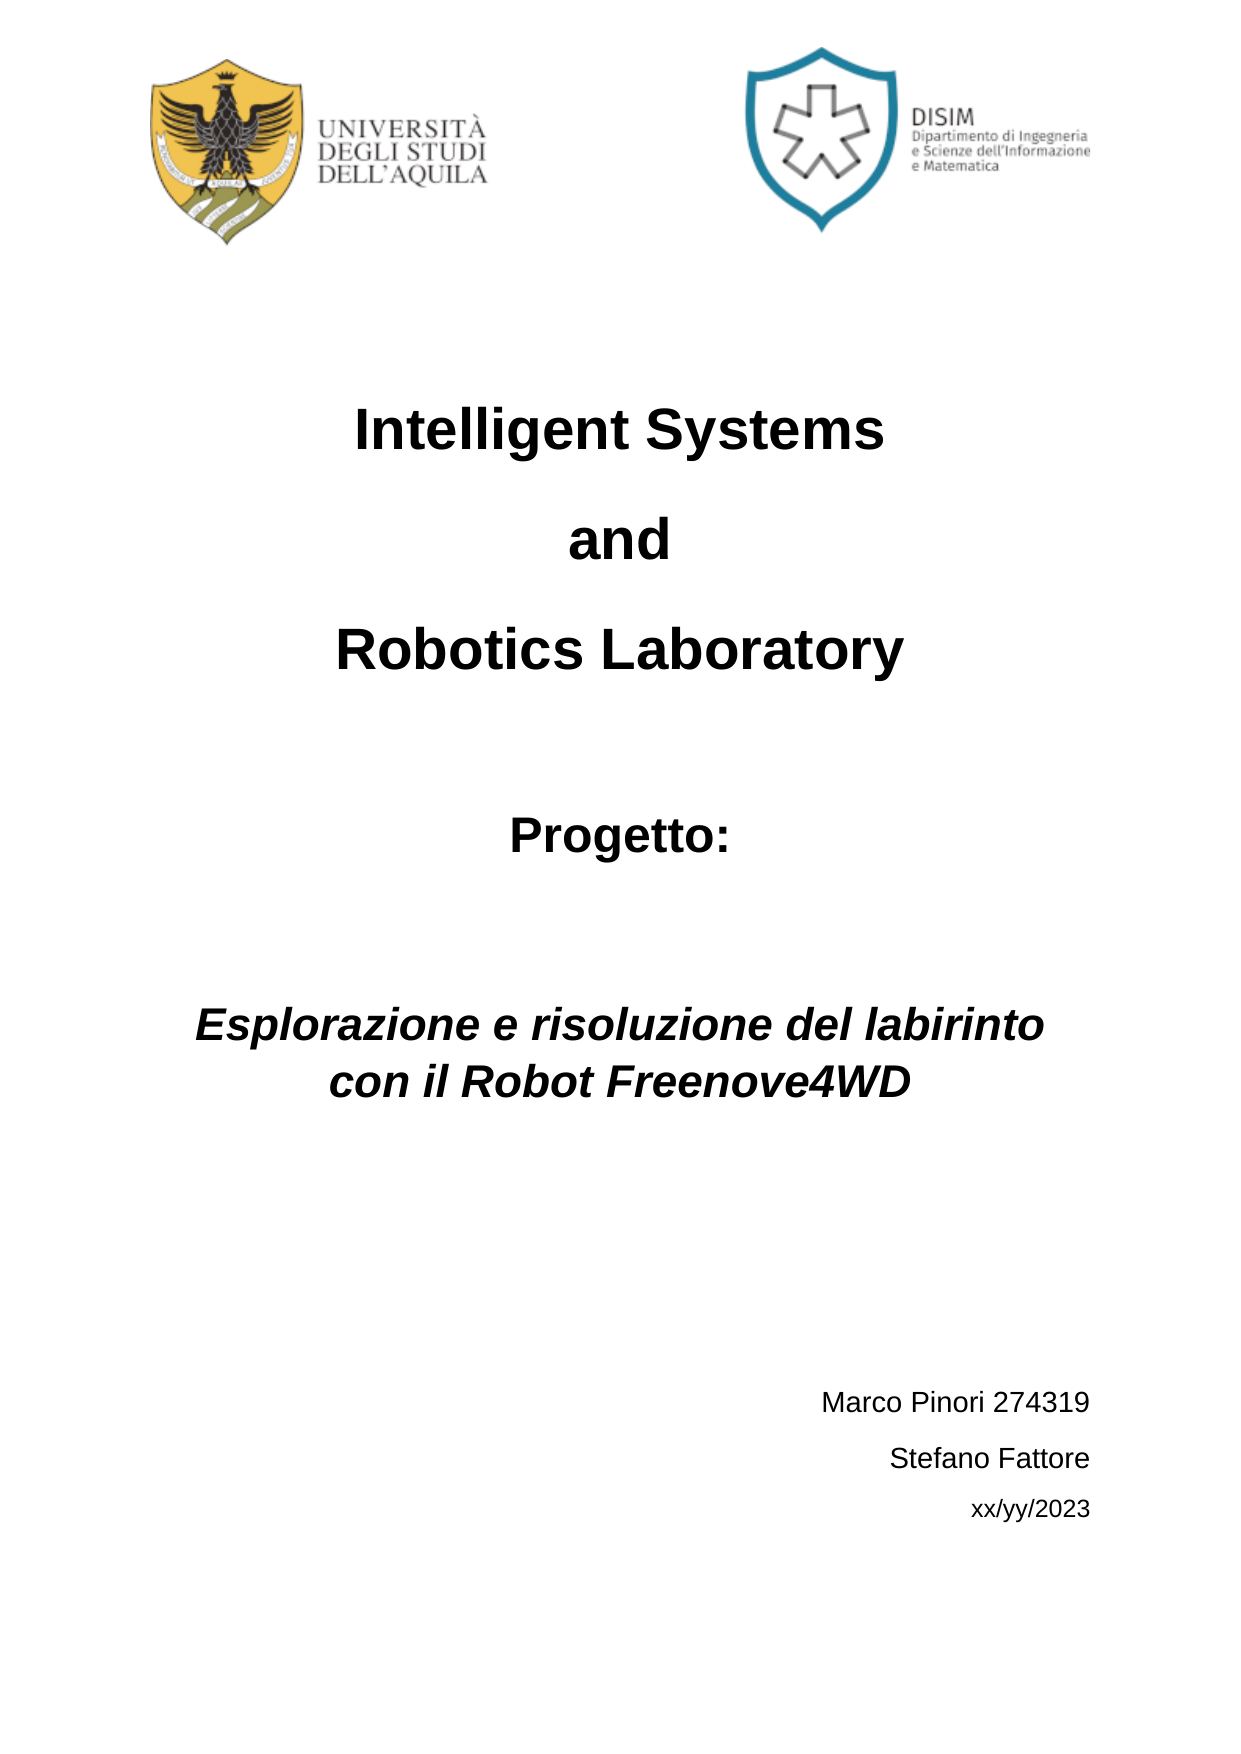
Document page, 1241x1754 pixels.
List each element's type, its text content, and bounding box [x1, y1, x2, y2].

picture [702, 47, 1091, 234]
title and [150, 505, 1090, 572]
text Stefano Fattore [150, 1441, 1090, 1475]
title Robotics Laboratory [150, 614, 1090, 682]
picture [150, 59, 544, 246]
title Intelligent Systems [150, 395, 1090, 462]
text xx/yy/2023 [150, 1494, 1090, 1523]
text Marco Pinori 274319 [150, 1385, 1090, 1418]
title Esplorazione e risoluzione del labirinto con il Robot Freenove4WD [150, 998, 1090, 1107]
title Progetto: [150, 805, 1090, 863]
